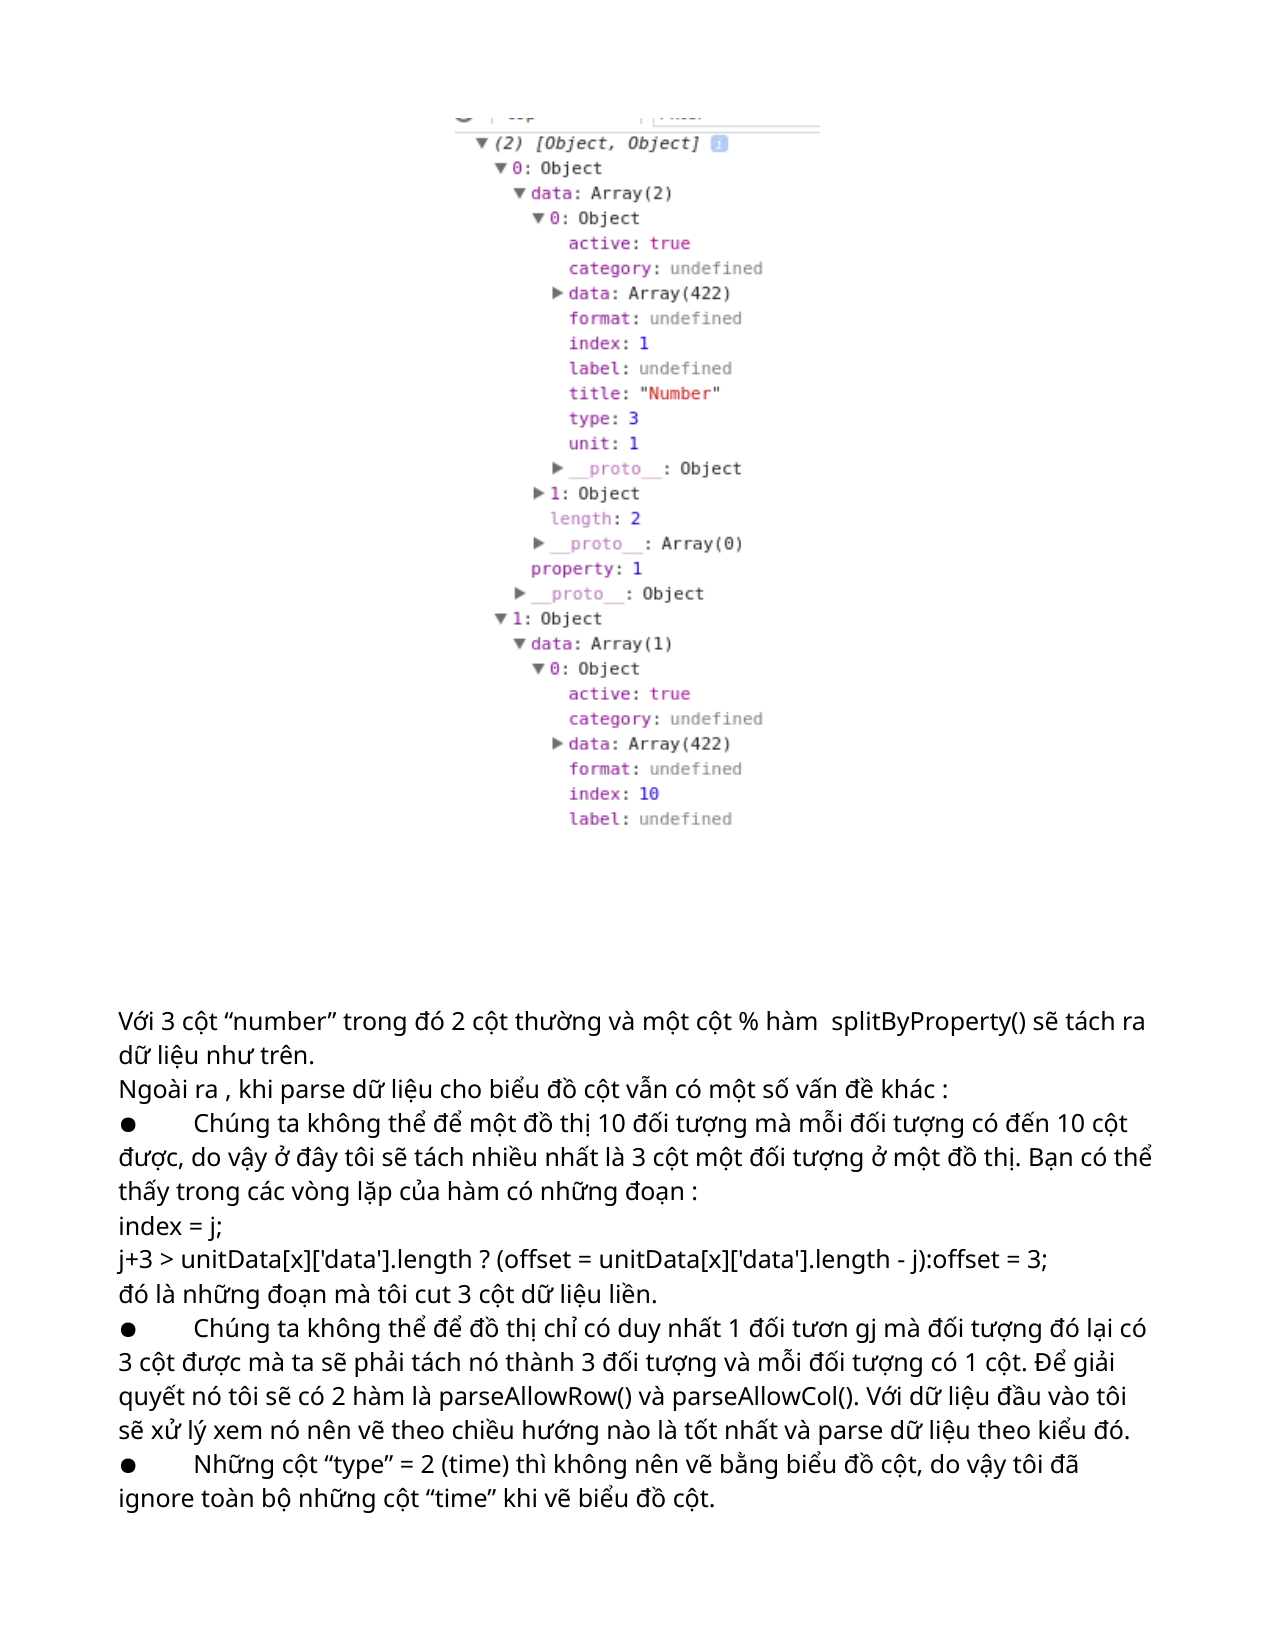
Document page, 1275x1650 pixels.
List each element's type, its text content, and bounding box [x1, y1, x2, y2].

text Ngoài ra , khi parse dữ liệu cho biểu đồ cột vẫn có một số vấn đề khác : [118, 1072, 1157, 1106]
list Chúng ta không thể để một đồ thị 10 đối tượng mà mỗi đối tượng có đến 10 cột được, do vậy ở đây tôi sẽ tách nhiều nhất là 3 cột một đối tượng ở một đồ thị. Bạn có thể thấy trong các vòng lặp của hàm có những đoạn : [118, 1106, 1157, 1208]
picture [454, 118, 821, 836]
text đó là những đoạn mà tôi cut 3 cột dữ liệu liền. [118, 1276, 1157, 1310]
list Chúng ta không thể để đồ thị chỉ có duy nhất 1 đối tươn gj mà đối tượng đó lại có 3 cột được mà ta sẽ phải tách nó thành 3 đối tượng và mỗi đối tượng có 1 cột. Để giải quyết nó tôi sẽ có 2 hàm là parseAllowRow() và parseAllowCol(). Với dữ liệu đầu vào tôi sẽ xử lý xem nó nên vẽ theo chiều hướng nào là tốt nhất và parse dữ liệu theo kiểu đó. [118, 1310, 1157, 1447]
list Những cột “type” = 2 (time) thì không nên vẽ bằng biểu đồ cột, do vậy tôi đã ignore toàn bộ những cột “time” khi vẽ biểu đồ cột. [118, 1447, 1157, 1515]
text Với 3 cột “number” trong đó 2 cột thường và một cột % hàm splitByProperty() sẽ tách ra dữ liệu như trên. [118, 1004, 1157, 1072]
text j+3 > unitData[x]['data'].length ? (offset = unitData[x]['data'].length - j):offset = 3; [118, 1242, 1157, 1276]
text index = j; [118, 1208, 1157, 1242]
